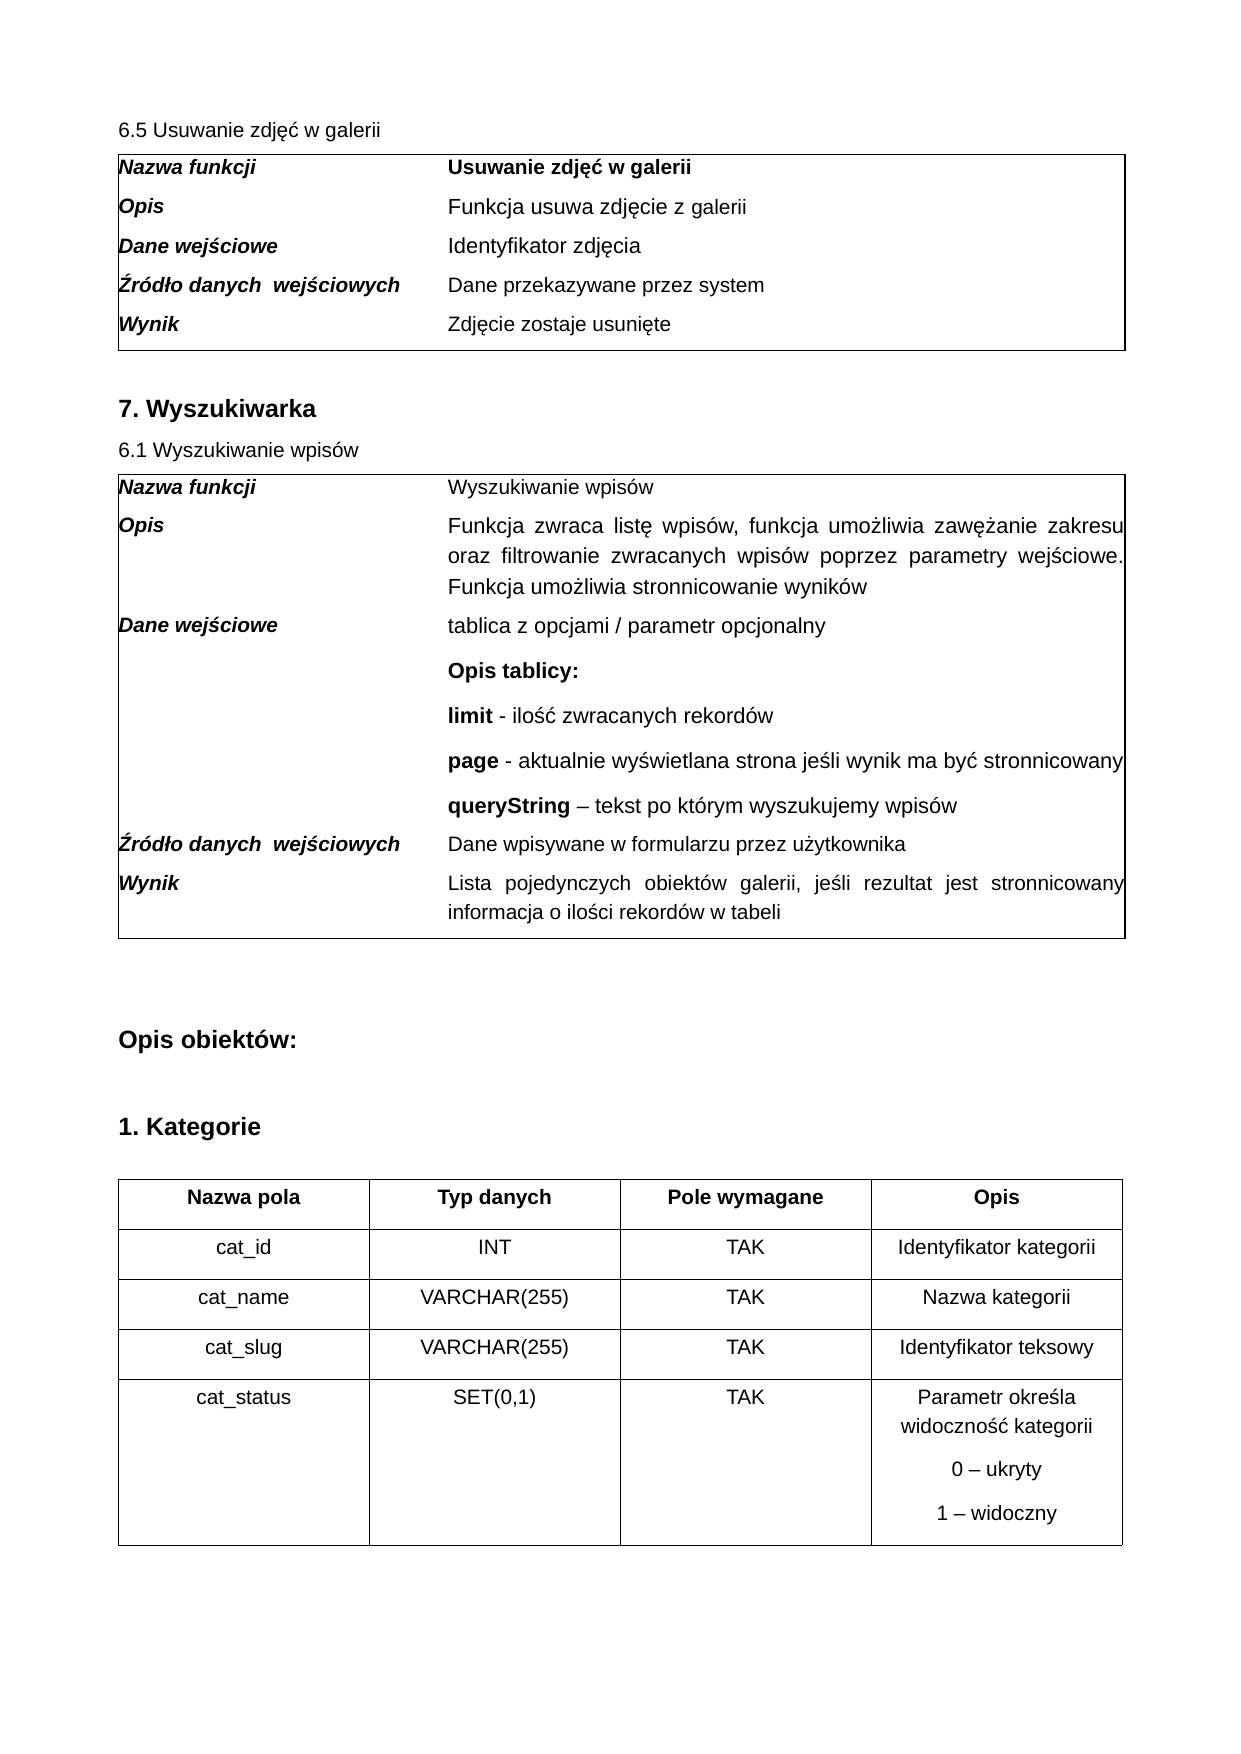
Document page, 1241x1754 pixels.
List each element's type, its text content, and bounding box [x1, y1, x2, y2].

table_cell SET(0,1) [370, 1380, 620, 1545]
table_cell Zdjęcie zostaje usunięte [448, 312, 1124, 350]
table_cell Opis [119, 194, 448, 233]
table_header Wyszukiwanie wpisów [448, 475, 1124, 513]
table_header Typ danych [370, 1180, 620, 1229]
table_cell Identyfikator zdjęcia [448, 234, 1124, 273]
table_cell VARCHAR(255) [370, 1280, 620, 1329]
table_cell TAK [621, 1380, 871, 1545]
table_cell Źródło danych wejściowych [119, 273, 448, 312]
table_cell Dane wejściowe [119, 613, 448, 832]
table_cell Nazwa kategorii [872, 1280, 1122, 1329]
text 6.5 Usuwanie zdjęć w galerii [118, 118, 1122, 142]
table_cell Parametr określa widoczność kategorii 0 – ukryty 1 – widoczny [872, 1380, 1122, 1545]
table_cell TAK [621, 1330, 871, 1379]
table_cell cat_slug [119, 1330, 369, 1379]
table_header Pole wymagane [621, 1180, 871, 1229]
table_cell TAK [621, 1230, 871, 1279]
table_cell INT [370, 1230, 620, 1279]
table_cell Dane wpisywane w formularzu przez użytkownika [448, 832, 1124, 871]
table_header Nazwa funkcji [119, 155, 448, 194]
table_cell Lista pojedynczych obiektów galerii, jeśli rezultat jest stronnicowany informacja o ilości rekordów w tabeli [448, 871, 1124, 938]
table_cell Funkcja usuwa zdjęcie z galerii [448, 194, 1124, 233]
text 6.1 Wyszukiwanie wpisów [118, 438, 1122, 462]
table_cell Opis [119, 513, 448, 613]
table_cell Wynik [119, 312, 448, 350]
table_header Opis [872, 1180, 1122, 1229]
table_cell cat_id [119, 1230, 369, 1279]
text 7. Wyszukiwarka [118, 394, 1122, 423]
text Opis obiektów: [118, 1025, 1122, 1054]
table_cell Funkcja zwraca listę wpisów, funkcja umożliwia zawężanie zakresu oraz filtrowanie zwracanych wpisów poprzez parametry wejściowe. Funkcja umożliwia stronnicowanie wyników [448, 513, 1124, 613]
table_cell Identyfikator teksowy [872, 1330, 1122, 1379]
table_header Nazwa funkcji [119, 475, 448, 513]
table_header Nazwa pola [119, 1180, 369, 1229]
table_cell Dane przekazywane przez system [448, 273, 1124, 312]
table_cell Dane wejściowe [119, 234, 448, 273]
table_header Usuwanie zdjęć w galerii [448, 155, 1124, 194]
table_cell VARCHAR(255) [370, 1330, 620, 1379]
table_cell cat_status [119, 1380, 369, 1545]
table_cell Źródło danych wejściowych [119, 832, 448, 871]
table_cell Identyfikator kategorii [872, 1230, 1122, 1279]
table_cell Wynik [119, 871, 448, 938]
table_cell TAK [621, 1280, 871, 1329]
table_cell tablica z opcjami / parametr opcjonalny Opis tablicy: limit - ilość zwracanych rekordów page - aktualnie wyświetlana strona jeśli wynik ma być stronnicowany queryString – tekst po którym wyszukujemy wpisów [448, 613, 1124, 832]
text 1. Kategorie [118, 1112, 1122, 1140]
table_cell cat_name [119, 1280, 369, 1329]
